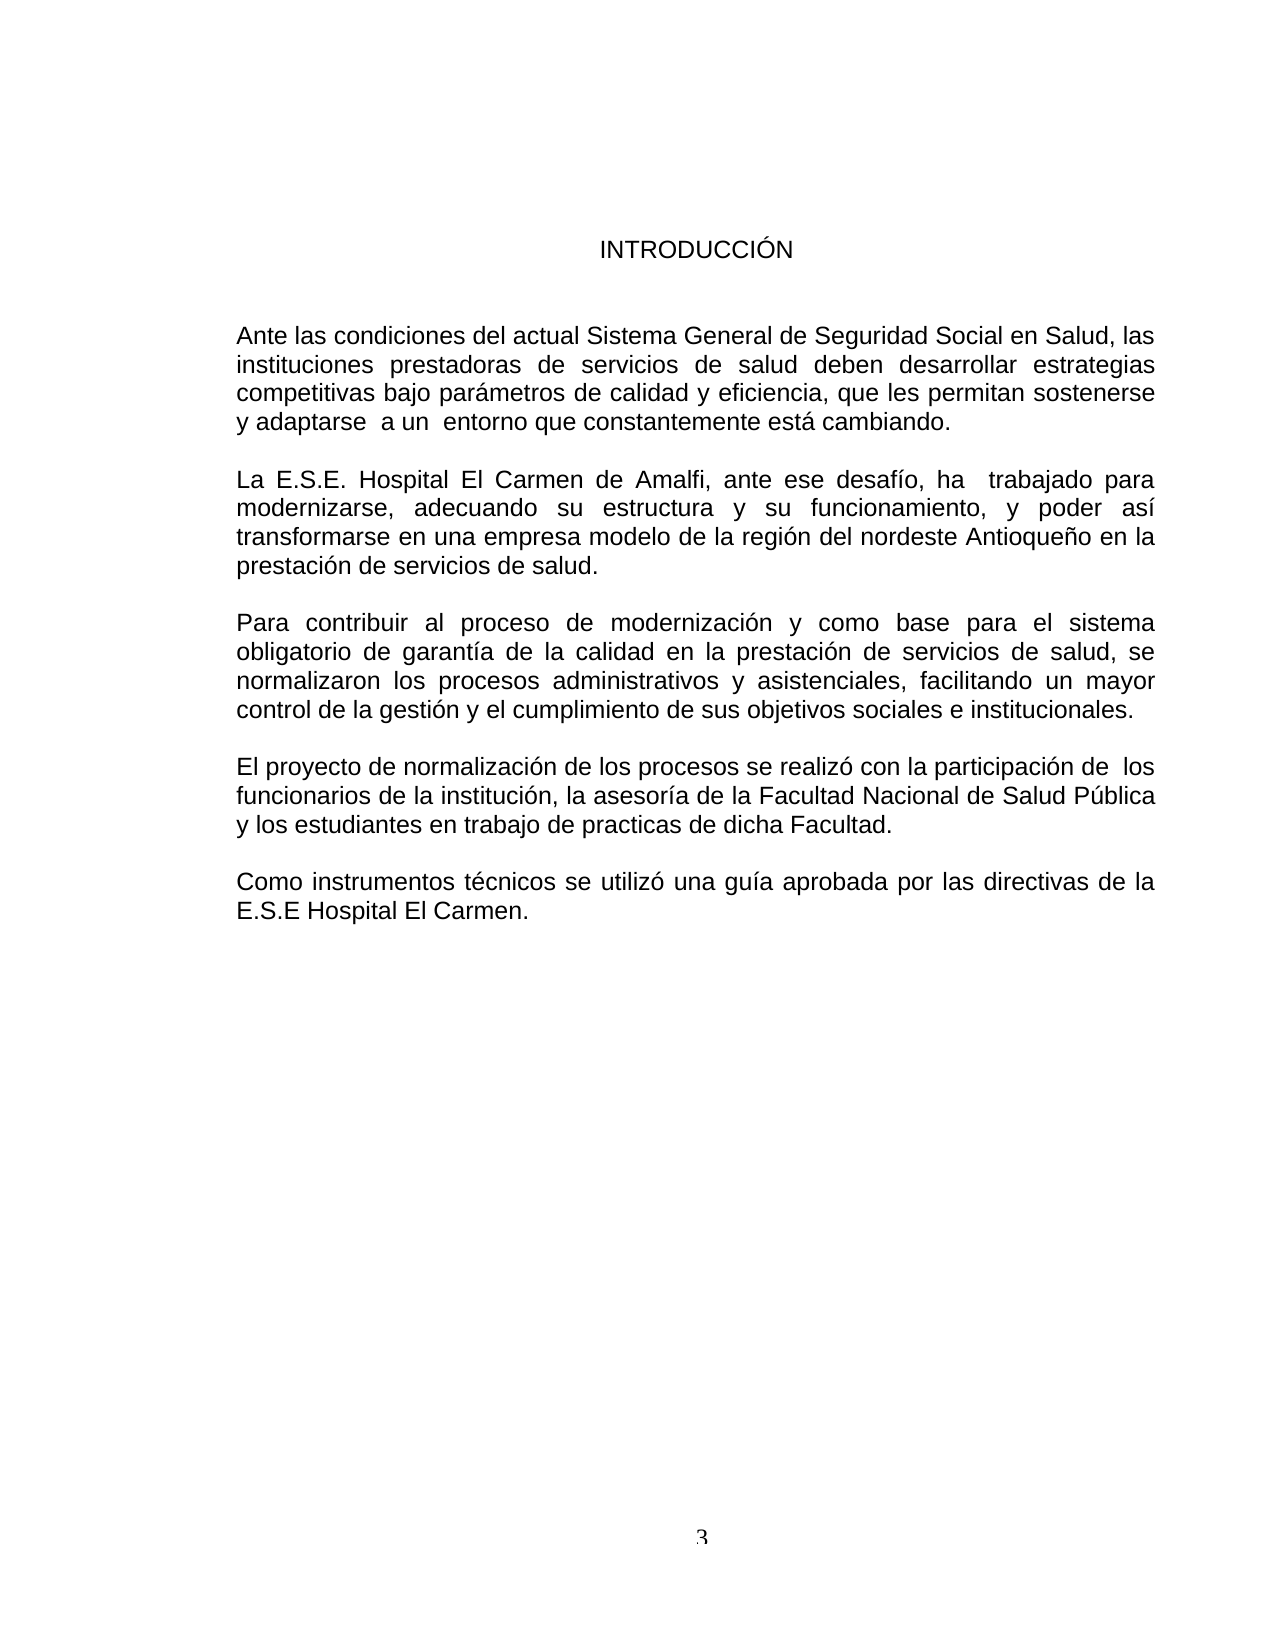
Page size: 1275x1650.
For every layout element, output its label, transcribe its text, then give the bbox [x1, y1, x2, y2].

text La E.S.E. Hospital El Carmen de Amalfi, ante ese desafío, ha trabajado para modernizarse, adecuando su estructura y su funcionamiento, y poder así transformarse en una empresa modelo de la región del nordeste Antioqueño en la prestación de servicios de salud. [236, 465, 1157, 580]
text INTRODUCCIÓN [236, 235, 1157, 263]
text Como instrumentos técnicos se utilizó una guía aprobada por las directivas de la E.S.E Hospital El Carmen. [236, 867, 1157, 925]
text Ante las condiciones del actual Sistema General de Seguridad Social en Salud, las instituciones prestadoras de servicios de salud deben desarrollar estrategias competitivas bajo parámetros de calidad y eficiencia, que les permitan sostenerse y adaptarse a un entorno que constantemente está cambiando. [236, 321, 1157, 436]
text Para contribuir al proceso de modernización y como base para el sistema obligatorio de garantía de la calidad en la prestación de servicios de salud, se normalizaron los procesos administrativos y asistenciales, facilitando un mayor control de la gestión y el cumplimiento de sus objetivos sociales e institucionales. [236, 608, 1157, 723]
text El proyecto de normalización de los procesos se realizó con la participación de los funcionarios de la institución, la asesoría de la Facultad Nacional de Salud Pública y los estudiantes en trabajo de practicas de dicha Facultad. [236, 752, 1157, 838]
text 3 [277, 1523, 1127, 1544]
